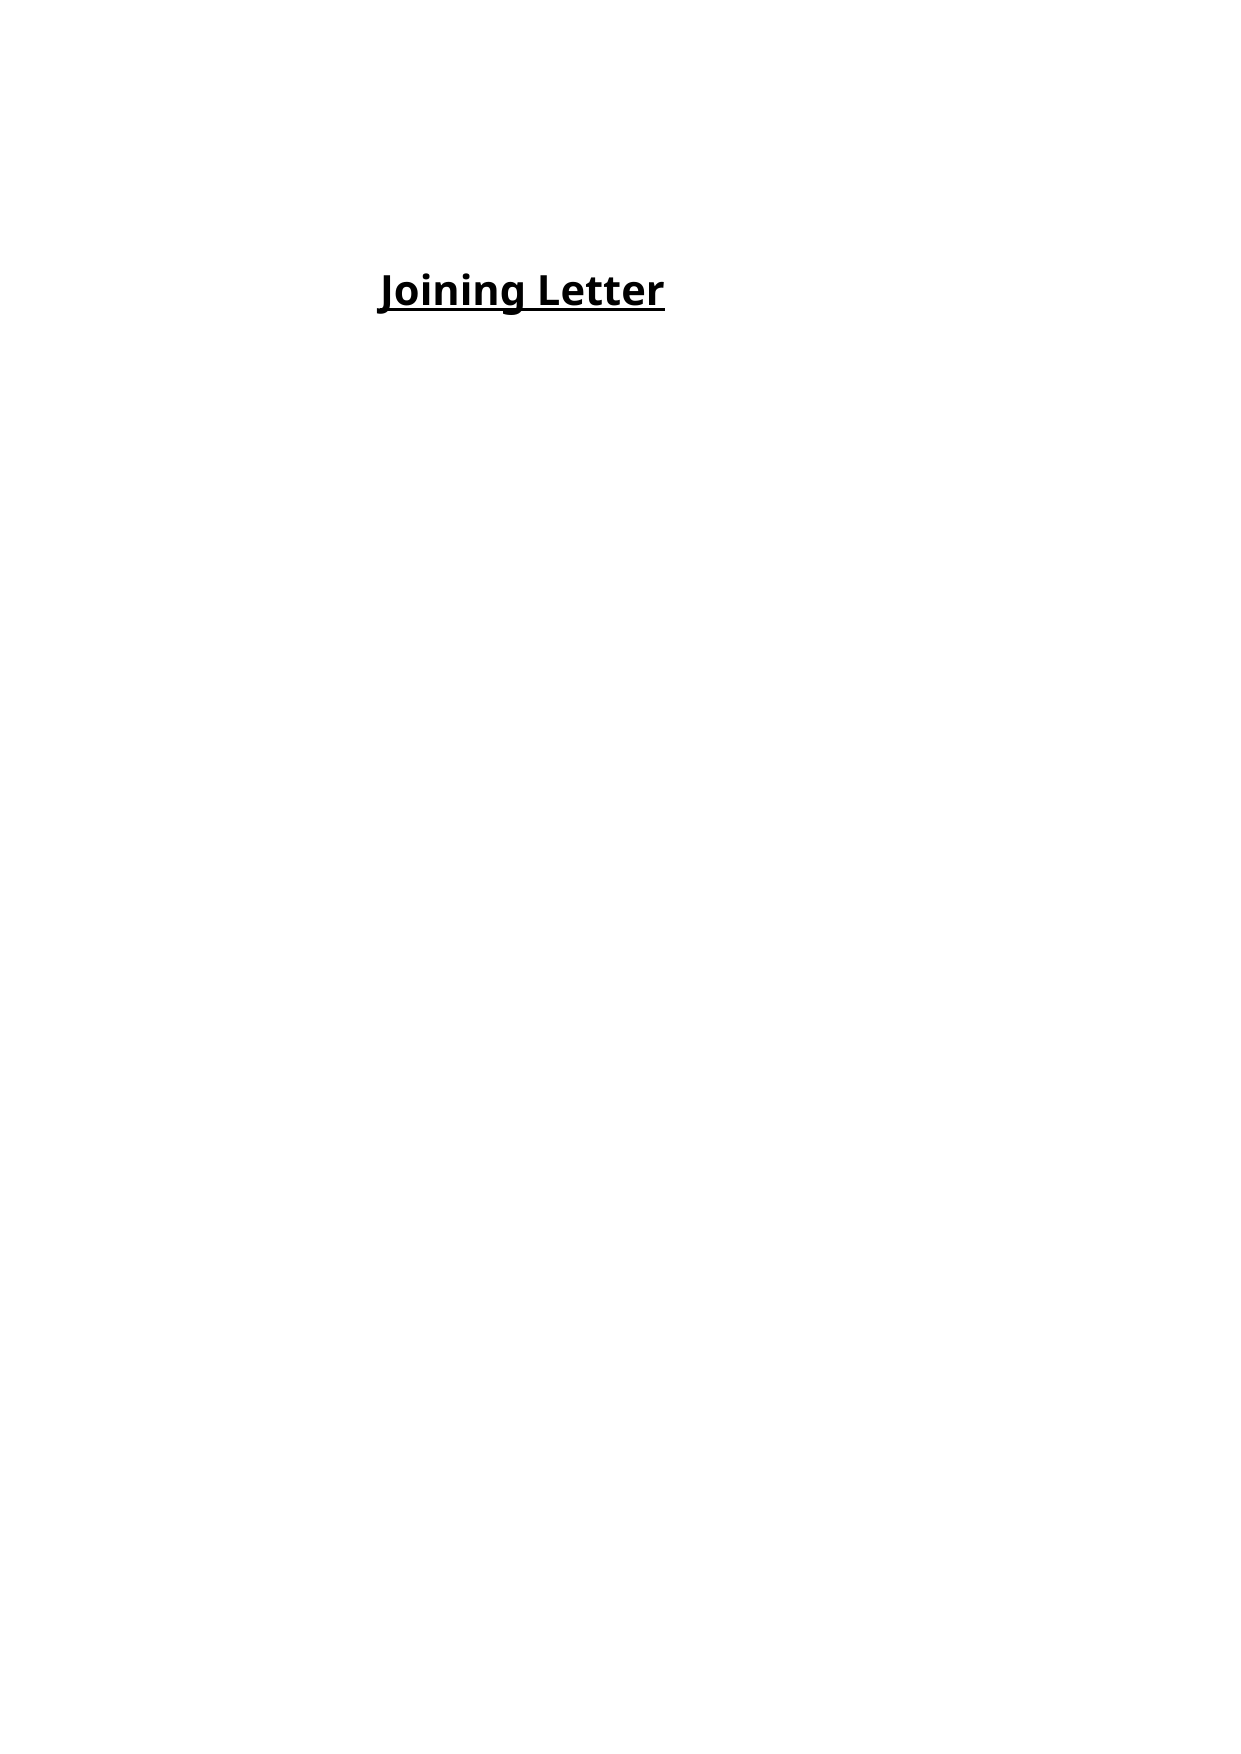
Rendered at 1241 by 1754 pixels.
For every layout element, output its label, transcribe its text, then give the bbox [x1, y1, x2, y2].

text Joining Letter [167, 260, 992, 317]
